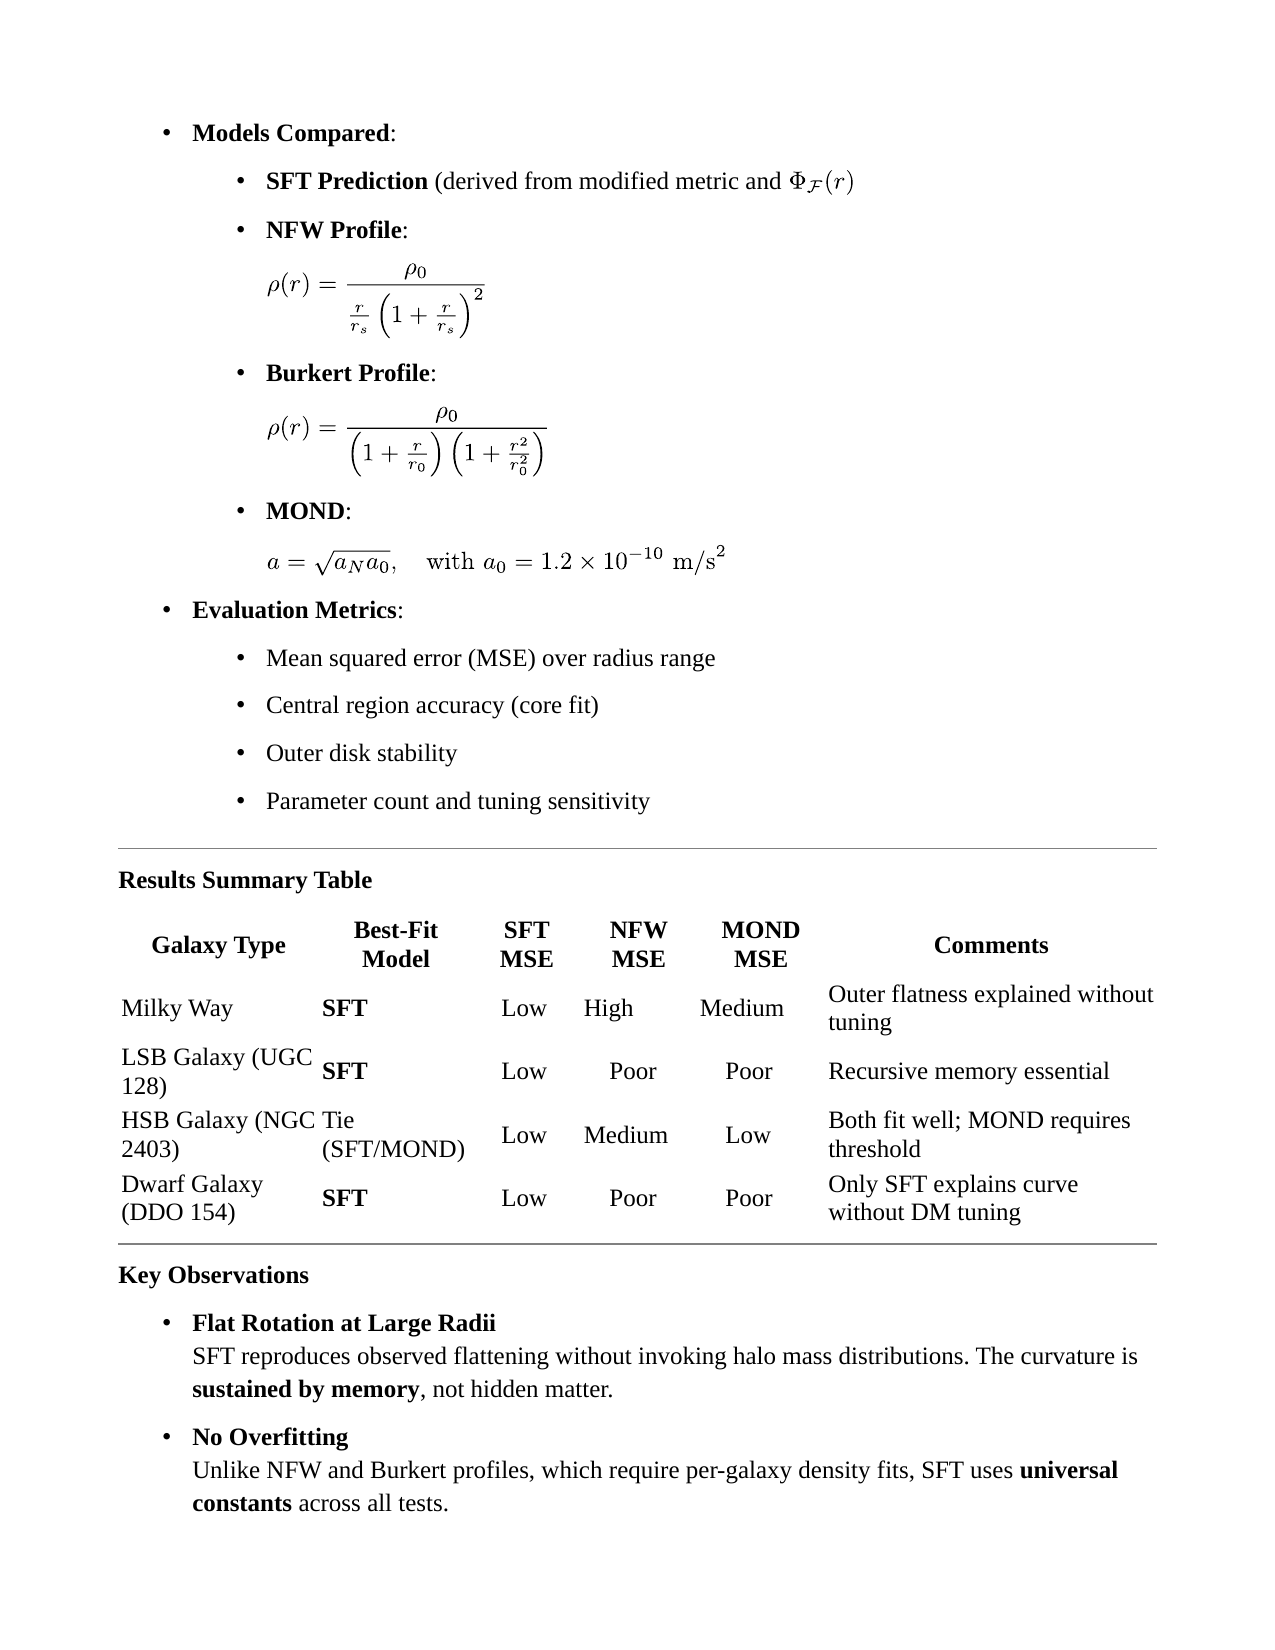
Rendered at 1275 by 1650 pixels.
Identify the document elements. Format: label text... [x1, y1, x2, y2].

table_cell SFT [319, 976, 473, 1039]
table_cell Milky Way [118, 976, 319, 1039]
table_header NFW MSE [581, 913, 697, 976]
table_cell HSB Galaxy (NGC 2403) [118, 1103, 319, 1166]
table_header Galaxy Type [118, 913, 319, 976]
list Outer disk stability [236, 738, 1157, 767]
table_header MOND MSE [697, 913, 825, 976]
list MOND: [236, 496, 1157, 525]
table_cell SFT [319, 1166, 473, 1229]
table_cell ❌ Poor [581, 1166, 697, 1229]
table_cell ✅ Low [697, 1103, 825, 1166]
table_cell ❌ Poor [697, 1039, 825, 1102]
table_cell ✅ Low [473, 1039, 581, 1102]
list Flat Rotation at Large Radii SFT reproduces observed flattening without invoking halo mass distributions. The curvature is sustained by memory, not hidden matter. [162, 1308, 1157, 1403]
table_cell Medium [581, 1103, 697, 1166]
table_cell Tie (SFT/MOND) [319, 1103, 473, 1166]
subtitle Results Summary Table [118, 865, 1157, 894]
list SFT Prediction (derived from modified metric and [236, 166, 1157, 196]
list Burkert Profile: [236, 358, 1157, 387]
table_cell Medium [697, 976, 825, 1039]
table_cell Dwarf Galaxy (DDO 154) [118, 1166, 319, 1229]
table_cell Outer flatness explained without tuning [825, 976, 1157, 1039]
table_cell ❌ Poor [697, 1166, 825, 1229]
table_cell ✅ Low [473, 1166, 581, 1229]
list Models Compared: [162, 118, 1157, 147]
table_cell SFT [319, 1039, 473, 1102]
table_cell Both fit well; MOND requires threshold [825, 1103, 1157, 1166]
list Parameter count and tuning sensitivity [236, 786, 1157, 814]
table_cell ✅ Low [473, 1103, 581, 1166]
subtitle Key Observations [118, 1261, 1157, 1289]
table_cell ❌ Poor [581, 1039, 697, 1102]
table_header SFT MSE [473, 913, 581, 976]
table_header Comments [825, 913, 1157, 976]
list NFW Profile: [236, 215, 1157, 243]
table_cell High [581, 976, 697, 1039]
list Central region accuracy (core fit) [236, 691, 1157, 719]
list No Overfitting Unlike NFW and Burkert profiles, which require per-galaxy density fits, SFT uses universal constants across all tests. [162, 1422, 1157, 1517]
table_cell Only SFT explains curve without DM tuning [825, 1166, 1157, 1229]
list Mean squared error (MSE) over radius range [236, 643, 1157, 672]
table_cell ✅ Low [473, 976, 581, 1039]
table_header Best-Fit Model [319, 913, 473, 976]
table_cell LSB Galaxy (UGC 128) [118, 1039, 319, 1102]
table_cell Recursive memory essential [825, 1039, 1157, 1102]
list Evaluation Metrics: [162, 595, 1157, 624]
